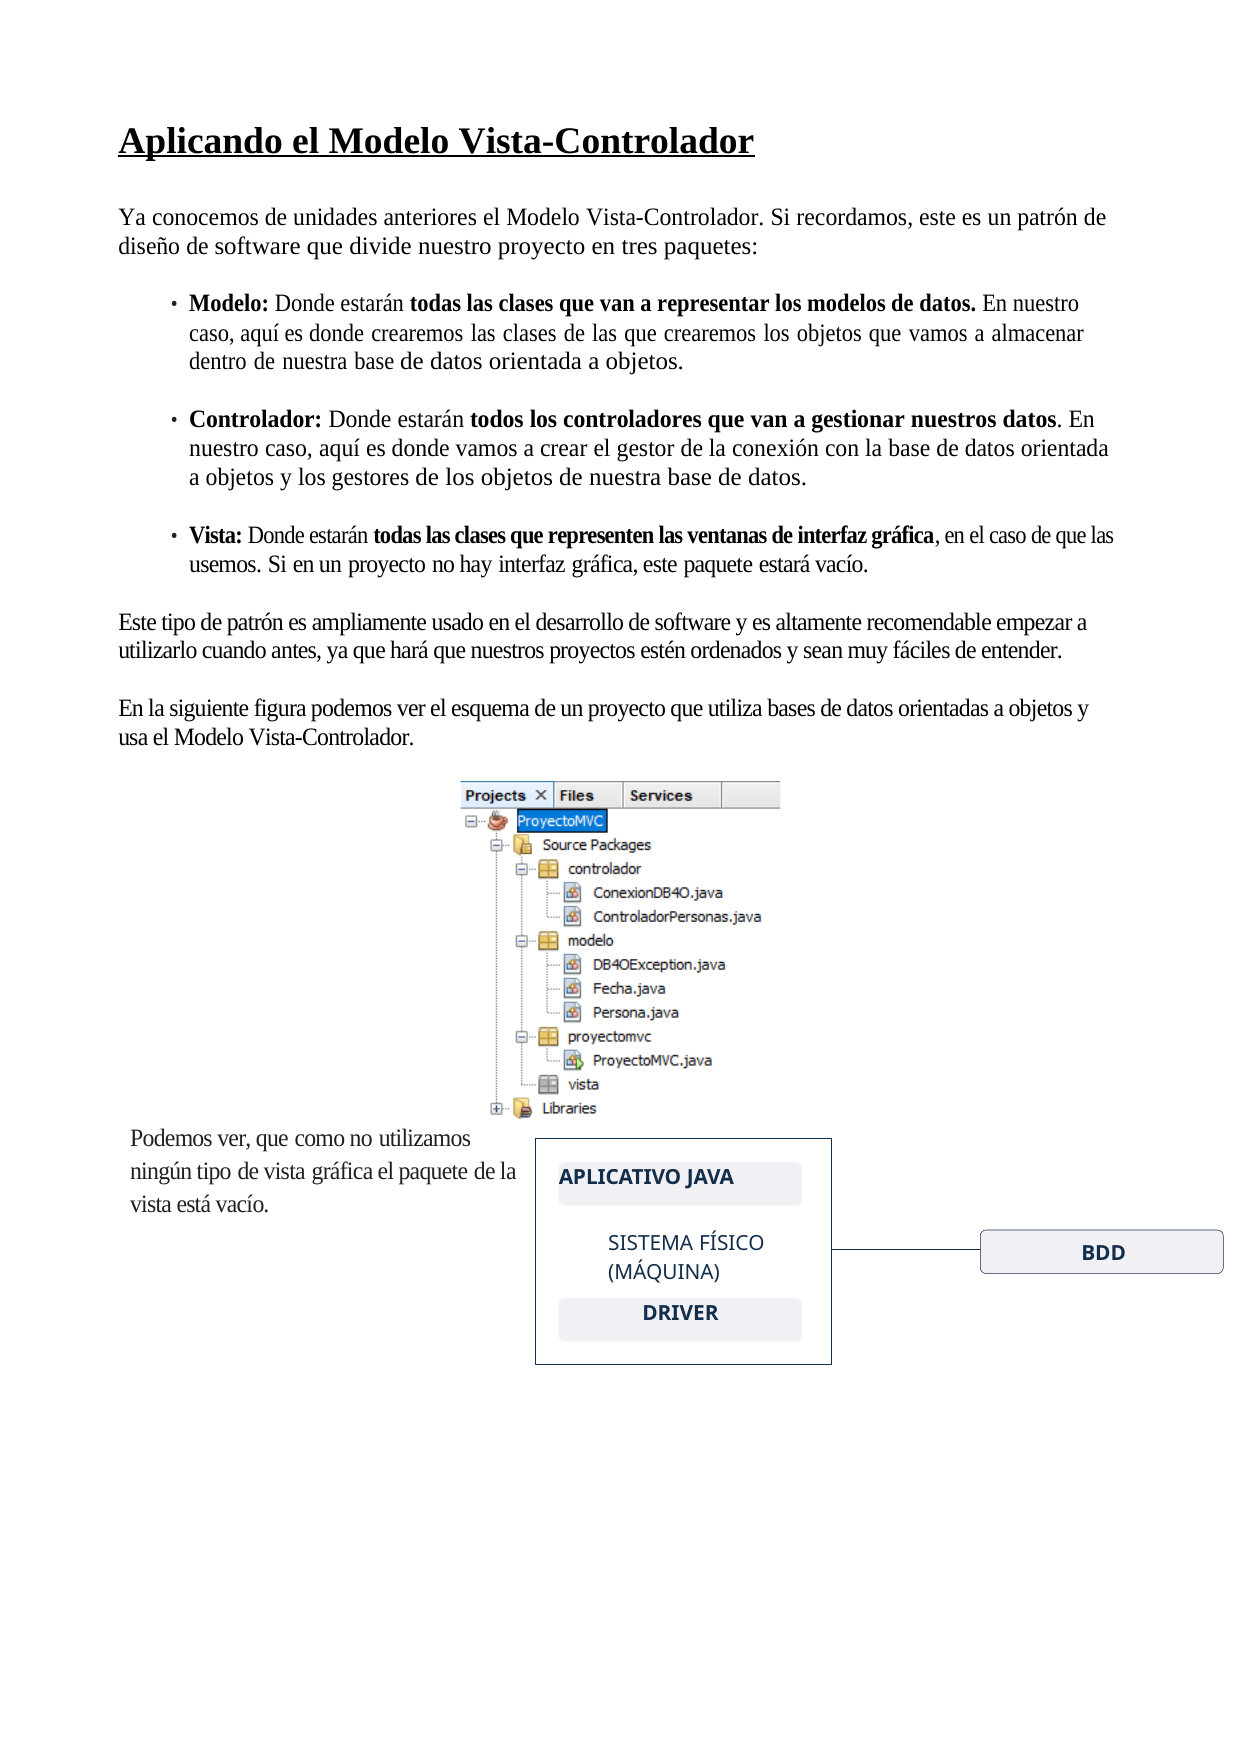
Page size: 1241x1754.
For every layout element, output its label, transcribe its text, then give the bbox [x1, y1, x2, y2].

list Controlador: Donde estarán todos los controladores que van a gestionar nuestros datos. En nuestro caso, aquí es donde vamos a crear el gestor de la conexión con la base de datos orientada a objetos y los gestores de los objetos de nuestra base de datos. [170, 404, 1122, 491]
text Este tipo de patrón es ampliamente usado en el desarrollo de software y es altamente recomendable empezar a utilizarlo cuando antes, ya que hará que nuestros proyectos estén ordenados y sean muy fáciles de entender. [118, 607, 1122, 664]
list Aplicando el Modelo Vista-Controlador [118, 118, 1122, 161]
picture [460, 781, 781, 1119]
list Modelo: Donde estarán todas las clases que van a representar los modelos de datos. En nuestro caso, aquí es donde crearemos las clases de las que crearemos los objetos que vamos a almacenar dentro de nuestra base de datos orientada a objetos. [170, 288, 1122, 375]
text Podemos ver, que como no utilizamos ningún tipo de vista gráfica el paquete de la vista está vacío. [130, 789, 1122, 1218]
text En la siguiente figura podemos ver el esquema de un proyecto que utiliza bases de datos orientadas a objetos y usa el Modelo Vista-Controlador. [118, 693, 1122, 750]
text Ya conocemos de unidades anteriores el Modelo Vista-Controlador. Si recordamos, este es un patrón de diseño de software que divide nuestro proyecto en tres paquetes: [118, 202, 1122, 259]
list Vista: Donde estarán todas las clases que representen las ventanas de interfaz gráfica, en el caso de que las usemos. Si en un proyecto no hay interfaz gráfica, este paquete estará vacío. [170, 520, 1122, 578]
